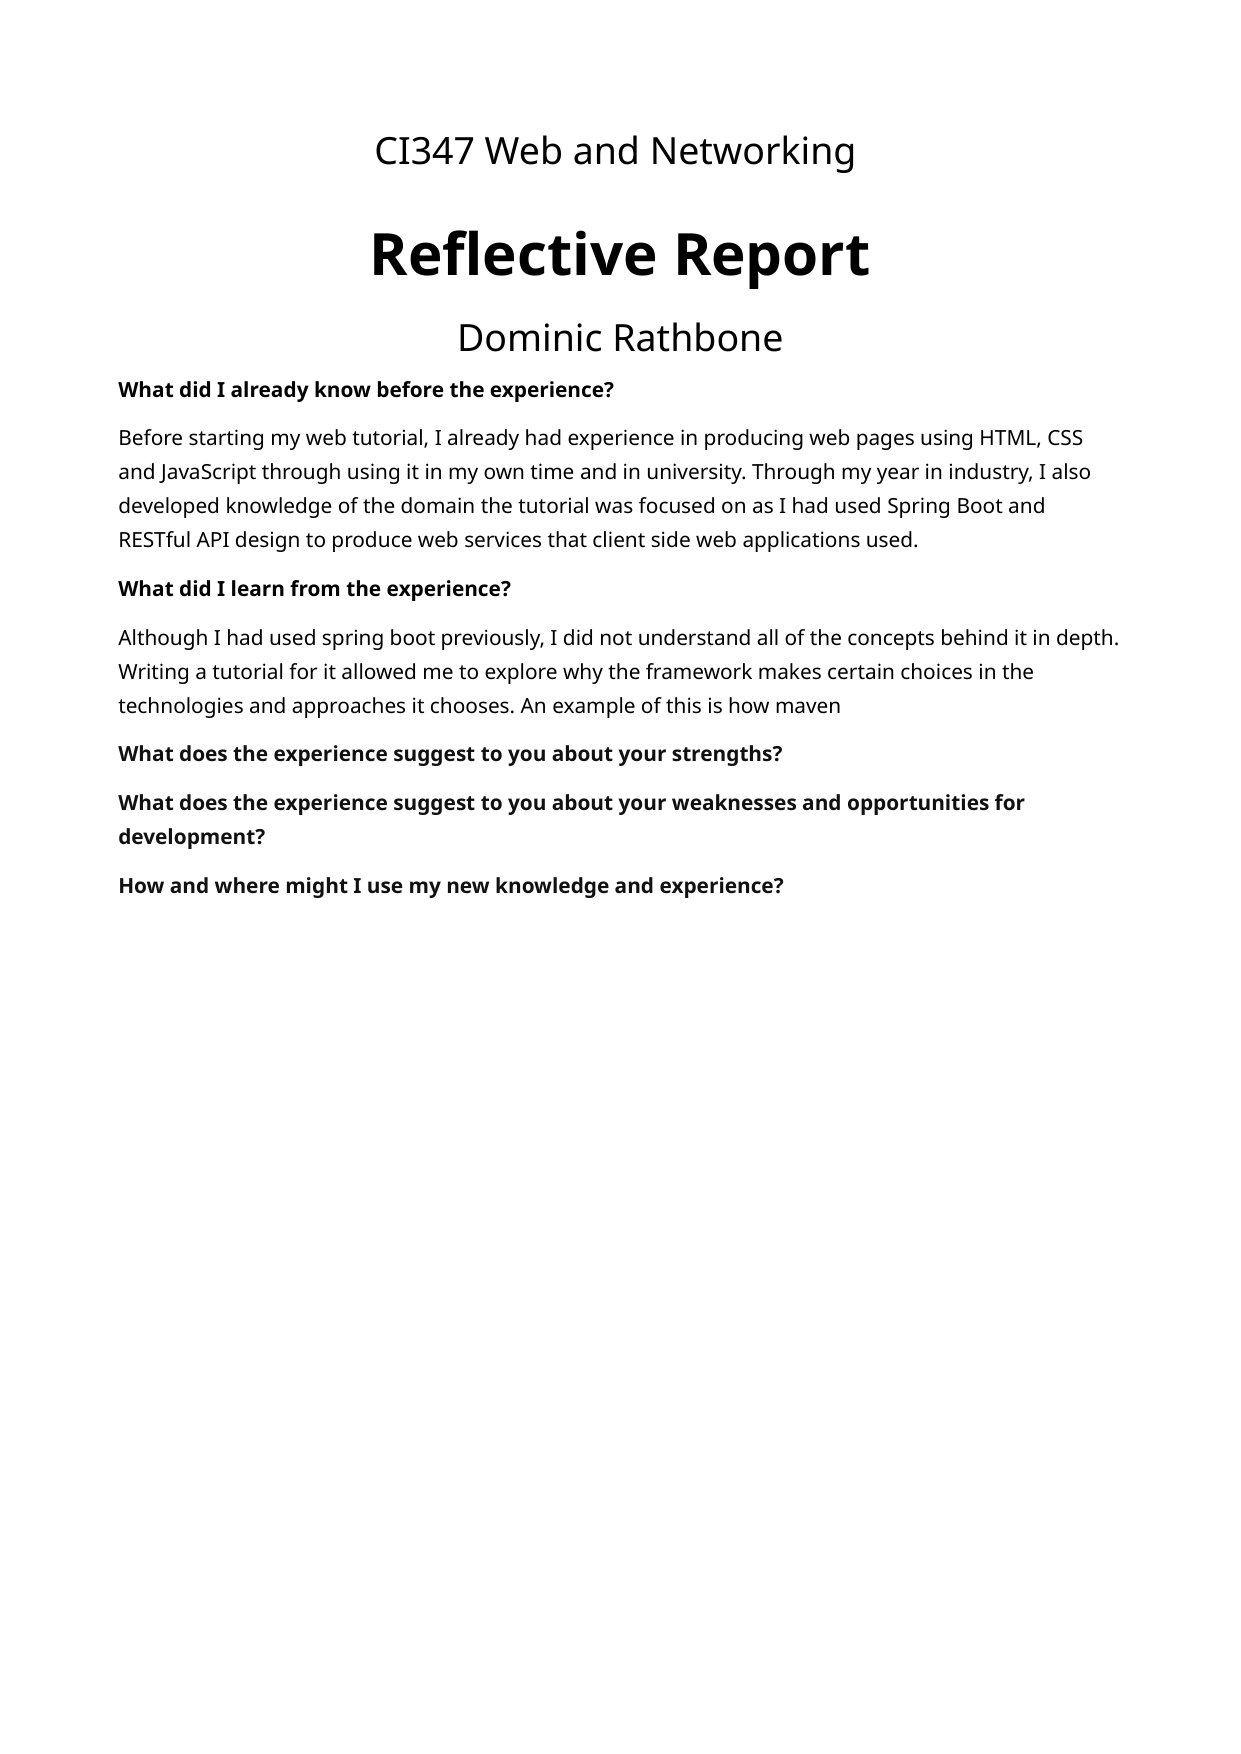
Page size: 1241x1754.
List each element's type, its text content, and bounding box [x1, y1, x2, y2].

text What does the experience suggest to you about your strengths? [118, 739, 1122, 768]
text What does the experience suggest to you about your weaknesses and opportunities for development? [118, 788, 1122, 851]
title Reflective Report [118, 213, 1122, 292]
text What did I already know before the experience? [118, 375, 1122, 403]
text What did I learn from the experience? [118, 574, 1122, 603]
text Before starting my web tutorial, I already had experience in producing web pages using HTML, CSS and JavaScript through using it in my own time and in university. Through my year in industry, I also developed knowledge of the domain the tutorial was focused on as I had used Spring Boot and RESTful API design to produce web services that client side web applications used. [118, 423, 1122, 554]
text How and where might I use my new knowledge and experience? [118, 871, 1122, 899]
text Although I had used spring boot previously, I did not understand all of the concepts behind it in depth. Writing a tutorial for it allowed me to explore why the framework makes certain choices in the technologies and approaches it chooses. An example of this is how maven [118, 623, 1122, 719]
subtitle Dominic Rathbone [118, 311, 1122, 362]
subtitle CI347 Web and Networking [118, 124, 1122, 175]
